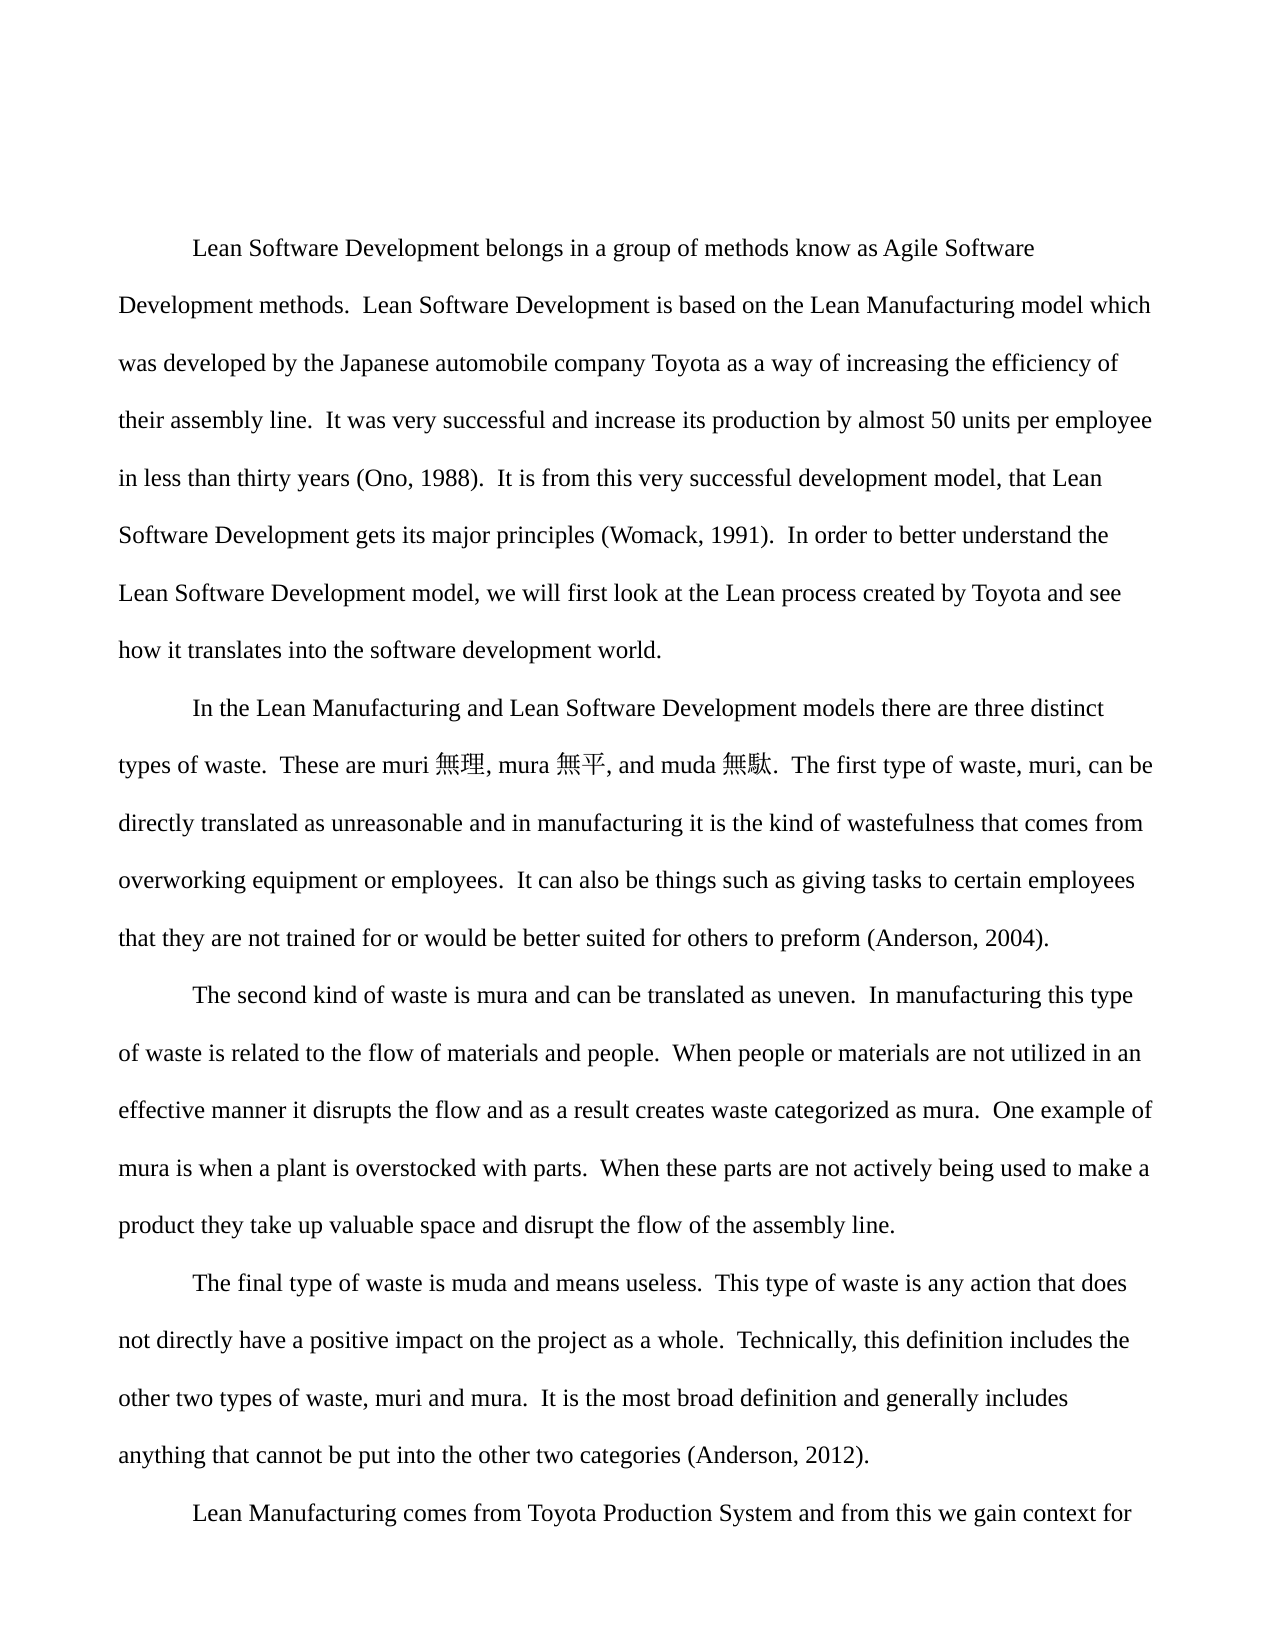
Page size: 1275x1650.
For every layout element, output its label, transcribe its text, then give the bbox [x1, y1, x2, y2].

text The final type of waste is muda and means useless. This type of waste is any action that does not directly have a positive impact on the project as a whole. Technically, this definition includes the other two types of waste, muri and mura. It is the most broad definition and generally includes anything that cannot be put into the other two categories (Anderson, 2012). [118, 1268, 1157, 1469]
text Lean Software Development belongs in a group of methods know as Agile Software Development methods. Lean Software Development is based on the Lean Manufacturing model which was developed by the Japanese automobile company Toyota as a way of increasing the efficiency of their assembly line. It was very successful and increase its production by almost 50 units per employee in less than thirty years (Ono, 1988). It is from this very successful development model, that Lean Software Development gets its major principles (Womack, 1991). In order to better understand the Lean Software Development model, we will first look at the Lean process created by Toyota and see how it translates into the software development world. [118, 233, 1157, 664]
text In the Lean Manufacturing and Lean Software Development models there are three distinct types of waste. These are muri 無理, mura 無平, and muda 無駄. The first type of waste, muri, can be directly translated as unreasonable and in manufacturing it is the kind of wastefulness that comes from overworking equipment or employees. It can also be things such as giving tasks to certain employees that they are not trained for or would be better suited for others to preform (Anderson, 2004). [118, 693, 1157, 952]
text The second kind of waste is mura and can be translated as uneven. In manufacturing this type of waste is related to the flow of materials and people. When people or materials are not utilized in an effective manner it disrupts the flow and as a result creates waste categorized as mura. One example of mura is when a plant is overstocked with parts. When these parts are not actively being used to make a product they take up valuable space and disrupt the flow of the assembly line. [118, 981, 1157, 1239]
text Lean Manufacturing comes from Toyota Production System and from this we gain context for [118, 1498, 1157, 1527]
